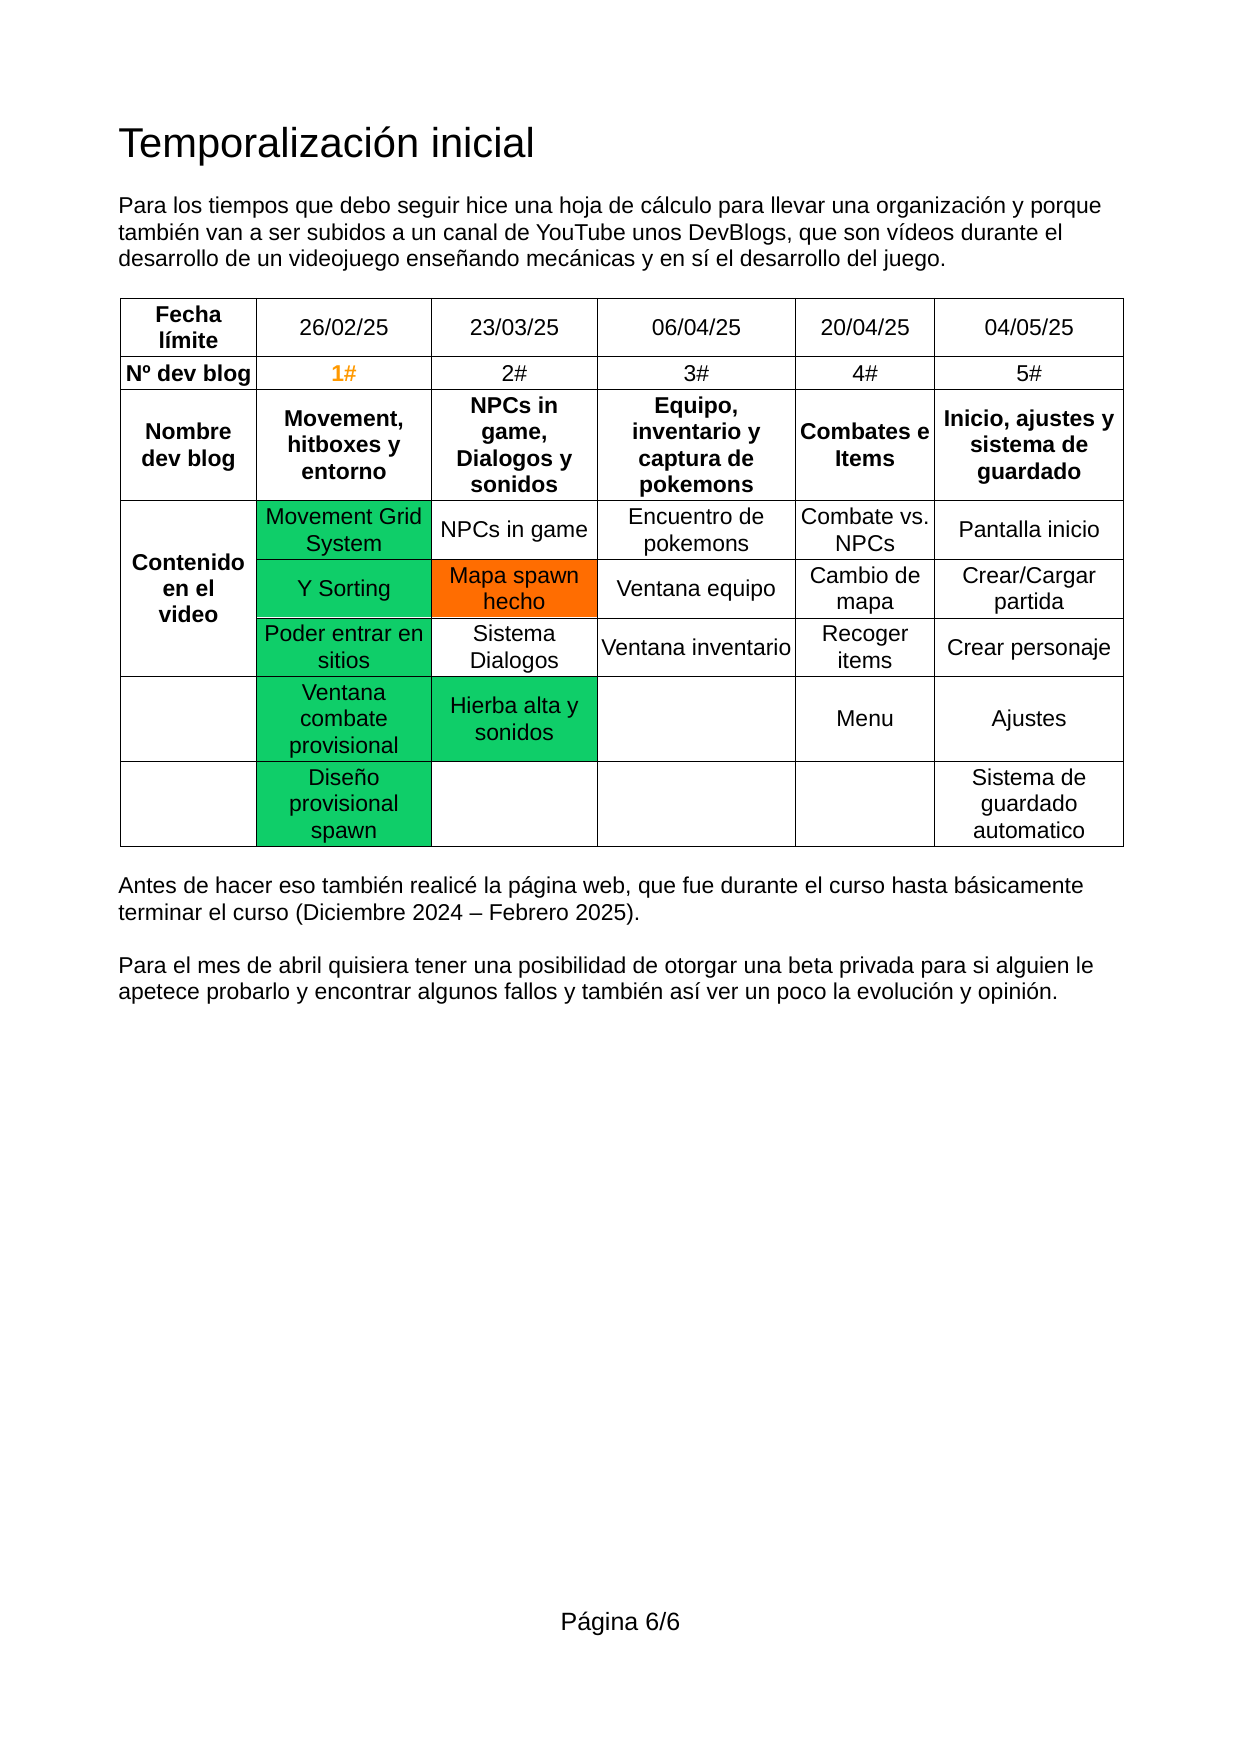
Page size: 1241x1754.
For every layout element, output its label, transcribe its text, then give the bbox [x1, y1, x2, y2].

table_cell Ventana combate provisional [257, 677, 431, 761]
table_cell Hierba alta y sonidos [432, 677, 597, 761]
table_cell [432, 762, 597, 846]
table_header 23/03/25 [432, 299, 597, 356]
table_cell Movement, hitboxes y entorno [257, 390, 431, 500]
text Temporalización inicial [118, 118, 1122, 166]
table_cell 2# [432, 357, 597, 389]
table_cell Recoger items [796, 619, 934, 676]
table_cell Ventana equipo [598, 560, 795, 617]
table_header 04/05/25 [935, 299, 1123, 356]
table_cell 5# [935, 357, 1123, 389]
table_cell NPCs in game, Dialogos y sonidos [432, 390, 597, 500]
table_cell Cambio de mapa [796, 560, 934, 617]
table_cell Nombre dev blog [121, 390, 256, 500]
table_cell Combate vs. NPCs [796, 501, 934, 559]
table_header 06/04/25 [598, 299, 795, 356]
table_cell Combates e Items [796, 390, 934, 500]
table_header 20/04/25 [796, 299, 934, 356]
table_cell Pantalla inicio [935, 501, 1123, 559]
text Para el mes de abril quisiera tener una posibilidad de otorgar una beta privada para si alguien le apetece probarlo y encontrar algunos fallos y también así ver un poco la evolución y opinión. [118, 952, 1122, 1004]
table_cell 1# [257, 357, 431, 389]
table_cell Nº dev blog [121, 357, 256, 389]
table_cell Sistema Dialogos [432, 619, 597, 676]
table_cell [598, 762, 795, 846]
table_cell Sistema de guardado automatico [935, 762, 1123, 846]
table_cell [598, 677, 795, 761]
table_cell Encuentro de pokemons [598, 501, 795, 559]
table_cell Crear/Cargar partida [935, 560, 1123, 617]
table_cell Poder entrar en sitios [257, 619, 431, 676]
table_cell Equipo, inventario y captura de pokemons [598, 390, 795, 500]
table_cell Movement Grid System [257, 501, 431, 559]
table_cell Y Sorting [257, 560, 431, 617]
text Para los tiempos que debo seguir hice una hoja de cálculo para llevar una organización y porque también van a ser subidos a un canal de YouTube unos DevBlogs, que son vídeos durante el desarrollo de un videojuego enseñando mecánicas y en sí el desarrollo del juego. [118, 192, 1122, 271]
text Antes de hacer eso también realicé la página web, que fue durante el curso hasta básicamente terminar el curso (Diciembre 2024 – Febrero 2025). [118, 872, 1122, 925]
table_cell 3# [598, 357, 795, 389]
table_cell [796, 762, 934, 846]
table_cell Crear personaje [935, 619, 1123, 676]
table_cell Mapa spawn hecho [432, 560, 597, 617]
table_header 26/02/25 [257, 299, 431, 356]
table_header Fecha límite [121, 299, 256, 356]
table_cell Inicio, ajustes y sistema de guardado [935, 390, 1123, 500]
table_cell NPCs in game [432, 501, 597, 559]
table_cell [121, 762, 256, 846]
table_cell 4# [796, 357, 934, 389]
table_cell [121, 677, 256, 761]
table_cell Menu [796, 677, 934, 761]
table_cell Diseño provisional spawn [257, 762, 431, 846]
table_cell Ventana inventario [598, 619, 795, 676]
table_cell Contenido en el video [121, 501, 256, 676]
table_cell Ajustes [935, 677, 1123, 761]
